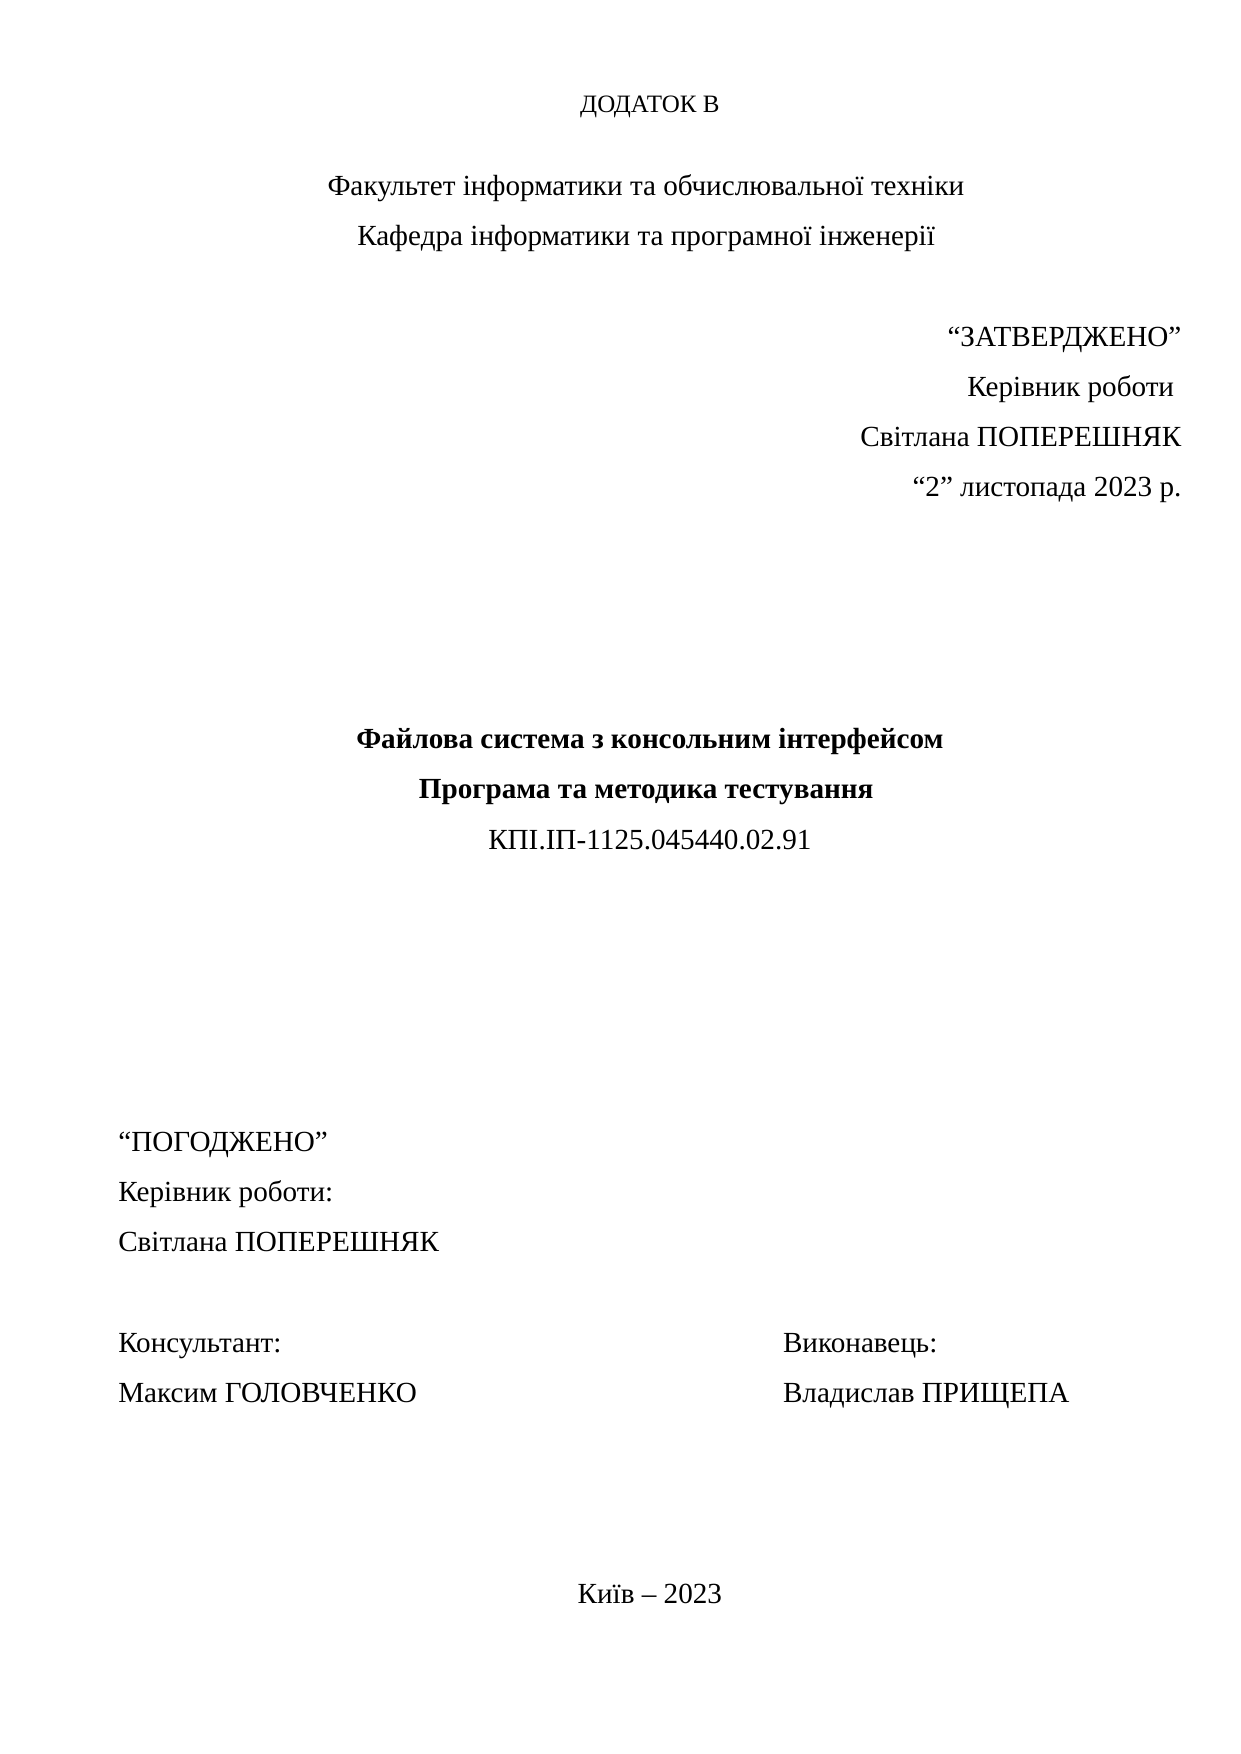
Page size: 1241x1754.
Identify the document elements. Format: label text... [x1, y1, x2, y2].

text “2” листопада 2023 р. [650, 469, 1181, 503]
text “ЗАТВЕРДЖЕНО” [650, 319, 1181, 352]
text “ПОГОДЖЕНО” [118, 1124, 1181, 1157]
text Світлана ПОПЕРЕШНЯК [118, 1224, 1181, 1258]
text Консультант: Виконавець: [118, 1325, 1181, 1358]
text Максим ГОЛОВЧЕНКО Владислав ПРИЩЕПА [118, 1375, 1181, 1409]
text Кафедра інформатики та програмної інженерії [118, 218, 1181, 252]
text КПІ.ІП-1125.045440.02.91 [118, 822, 1181, 855]
text Світлана ПОПЕРЕШНЯК [650, 419, 1181, 453]
text Київ – 2023 [118, 1576, 1181, 1610]
text Факультет інформатики та обчислювальної техніки [118, 168, 1181, 201]
text Файлова система з консольним інтерфейсом [118, 721, 1181, 755]
text Керівник роботи: [118, 1174, 1181, 1207]
text ДОДАТОК В [118, 89, 1181, 117]
text Керівник роботи [650, 369, 1181, 402]
text Програма та методика тестування [118, 771, 1181, 805]
